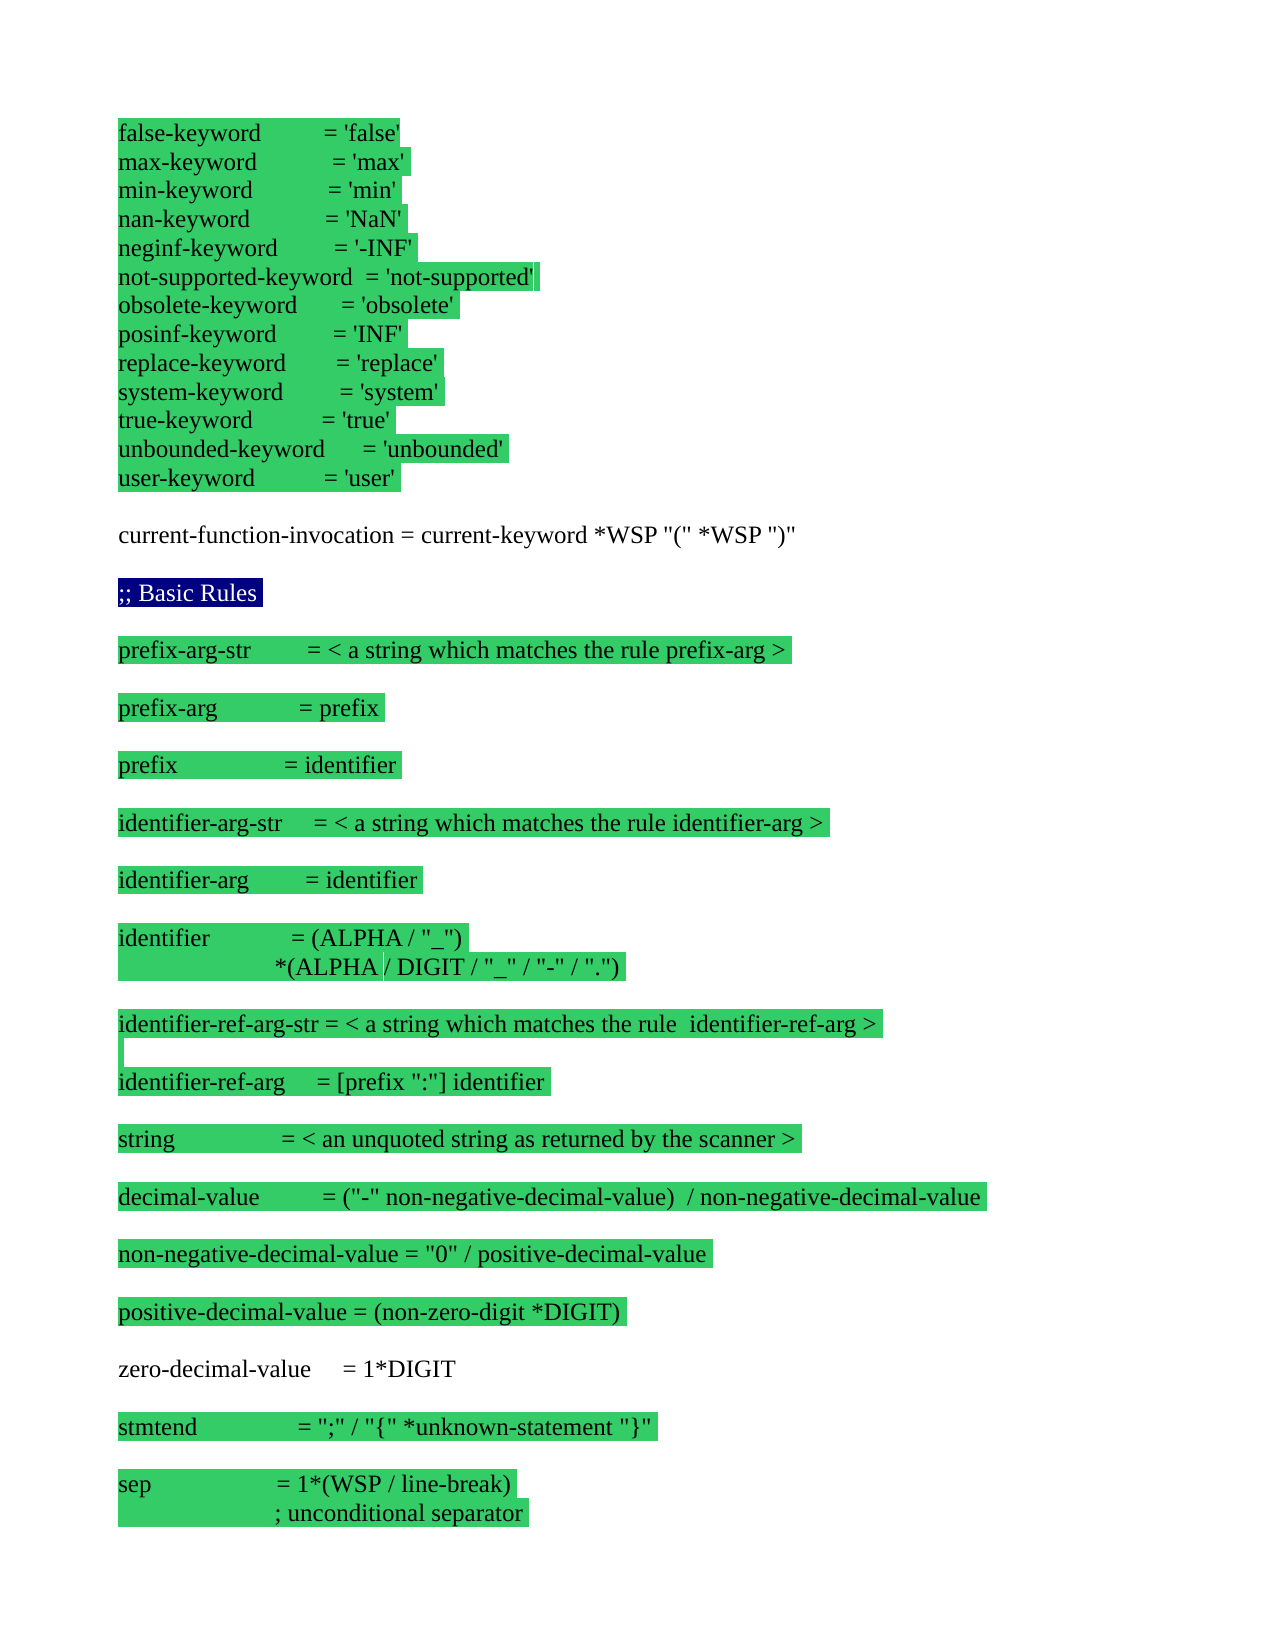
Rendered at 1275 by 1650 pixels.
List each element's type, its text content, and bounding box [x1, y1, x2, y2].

text prefix-arg = prefix [118, 693, 1157, 722]
text posinf-keyword = 'INF' [118, 319, 1157, 348]
text identifier-ref-arg = [prefix ":"] identifier [118, 1067, 1157, 1096]
text true-keyword = 'true' [118, 406, 1157, 434]
text min-keyword = 'min' [118, 176, 1157, 204]
text positive-decimal-value = (non-zero-digit *DIGIT) [118, 1297, 1157, 1326]
text ; unconditional separator [118, 1498, 1157, 1527]
text current-function-invocation = current-keyword *WSP "(" *WSP ")" [118, 521, 1157, 549]
text not-supported-keyword = 'not-supported' [118, 262, 1157, 291]
text string = < an unquoted string as returned by the scanner > [118, 1124, 1157, 1153]
text zero-decimal-value = 1*DIGIT [118, 1354, 1157, 1383]
text user-keyword = 'user' [118, 463, 1157, 492]
text obsolete-keyword = 'obsolete' [118, 291, 1157, 319]
text prefix = identifier [118, 751, 1157, 779]
text identifier-ref-arg-str = < a string which matches the rule identifier-ref-arg > [118, 1009, 1157, 1038]
text sep = 1*(WSP / line-break) [118, 1469, 1157, 1498]
text unbounded-keyword = 'unbounded' [118, 434, 1157, 463]
text nan-keyword = 'NaN' [118, 204, 1157, 233]
text system-keyword = 'system' [118, 377, 1157, 406]
text max-keyword = 'max' [118, 147, 1157, 176]
text identifier = (ALPHA / "_") [118, 923, 1157, 952]
text neginf-keyword = '-INF' [118, 233, 1157, 262]
text decimal-value = ("-" non-negative-decimal-value) / non-negative-decimal-value [118, 1182, 1157, 1211]
text identifier-arg-str = < a string which matches the rule identifier-arg > [118, 808, 1157, 837]
text replace-keyword = 'replace' [118, 348, 1157, 377]
text non-negative-decimal-value = "0" / positive-decimal-value [118, 1239, 1157, 1268]
text stmtend = ";" / "{" *unknown-statement "}" [118, 1412, 1157, 1441]
text prefix-arg-str = < a string which matches the rule prefix-arg > [118, 636, 1157, 664]
text *(ALPHA / DIGIT / "_" / "-" / ".") [118, 952, 1157, 981]
text ;; Basic Rules [118, 578, 1157, 607]
text false-keyword = 'false' [118, 118, 1157, 147]
text identifier-arg = identifier [118, 866, 1157, 894]
